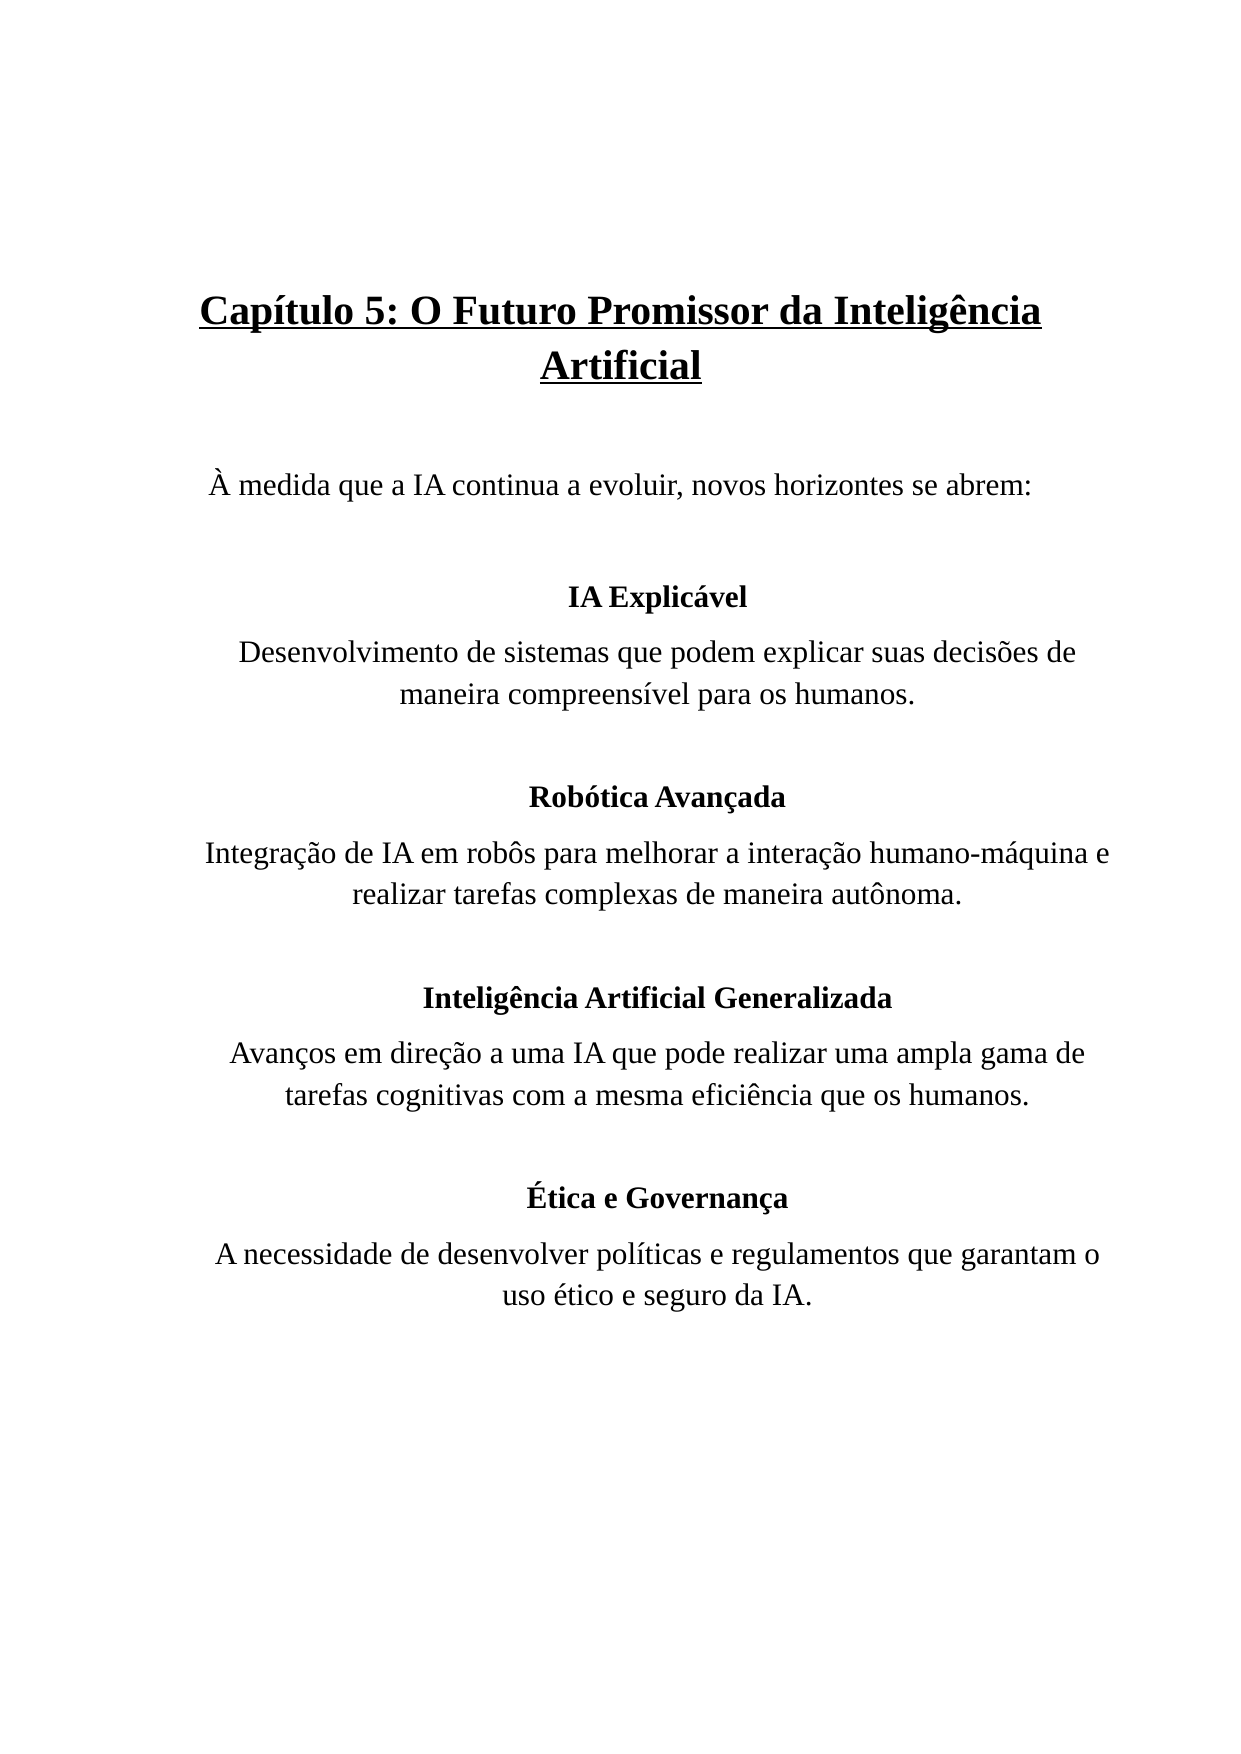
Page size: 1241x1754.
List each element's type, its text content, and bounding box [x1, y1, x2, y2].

list Inteligência Artificial Generalizada [162, 979, 1123, 1015]
list Robótica Avançada [162, 778, 1123, 814]
list Integração de IA em robôs para melhorar a interação humano-máquina e realizar tarefas complexas de maneira autônoma. [162, 834, 1123, 911]
text Capítulo 5: O Futuro Promissor da Inteligência Artificial [118, 286, 1123, 389]
list A necessidade de desenvolver políticas e regulamentos que garantam o uso ético e seguro da IA. [162, 1235, 1123, 1312]
list Desenvolvimento de sistemas que podem explicar suas decisões de maneira compreensível para os humanos. [162, 634, 1123, 711]
list IA Explicável [162, 578, 1123, 614]
list Ética e Governança [162, 1179, 1123, 1215]
list Avanços em direção a uma IA que pode realizar uma ampla gama de tarefas cognitivas com a mesma eficiência que os humanos. [162, 1035, 1123, 1112]
text À medida que a IA continua a evoluir, novos horizontes se abrem: [118, 466, 1123, 502]
